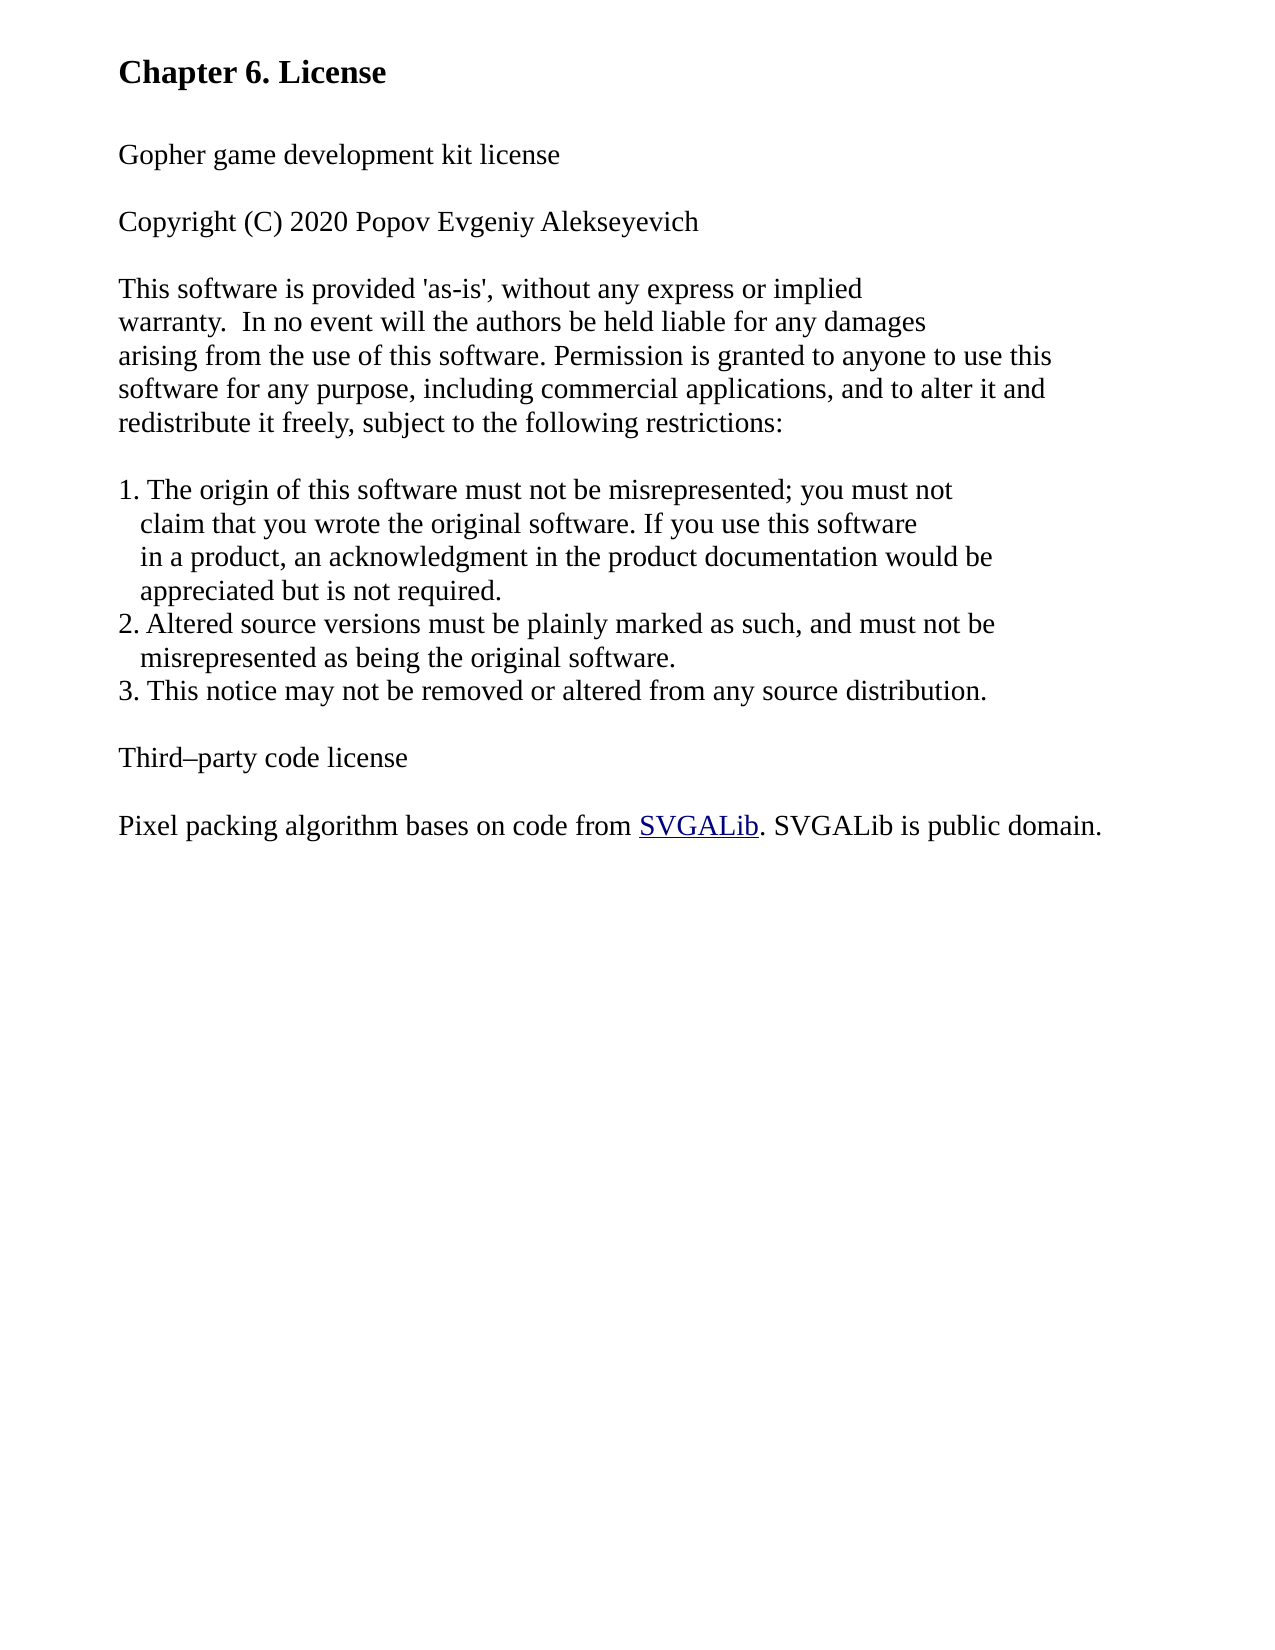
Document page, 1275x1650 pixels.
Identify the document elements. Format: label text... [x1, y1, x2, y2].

subtitle Chapter 6. License [118, 52, 1157, 91]
text Gopher game development kit license [118, 137, 1157, 170]
text 2. Altered source versions must be plainly marked as such, and must not be [118, 606, 1157, 640]
text in a product, an acknowledgment in the product documentation would be [118, 539, 1157, 573]
text misrepresented as being the original software. [118, 640, 1157, 673]
text Third–party code license [118, 741, 1157, 774]
text arising from the use of this software. Permission is granted to anyone to use this software for any purpose, including commercial applications, and to alter it and redistribute it freely, subject to the following restrictions: [118, 338, 1157, 439]
text This software is provided 'as-is', without any express or implied [118, 271, 1157, 304]
text 1. The origin of this software must not be misrepresented; you must not [118, 472, 1157, 506]
text Copyright (C) 2020 Popov Evgeniy Alekseyevich [118, 204, 1157, 237]
text appreciated but is not required. [118, 573, 1157, 606]
text claim that you wrote the original software. If you use this software [118, 506, 1157, 539]
text Pixel packing algorithm bases on code from SVGALib. SVGALib is public domain. [118, 808, 1157, 841]
text warranty. In no event will the authors be held liable for any damages [118, 304, 1157, 338]
text 3. This notice may not be removed or altered from any source distribution. [118, 673, 1157, 707]
